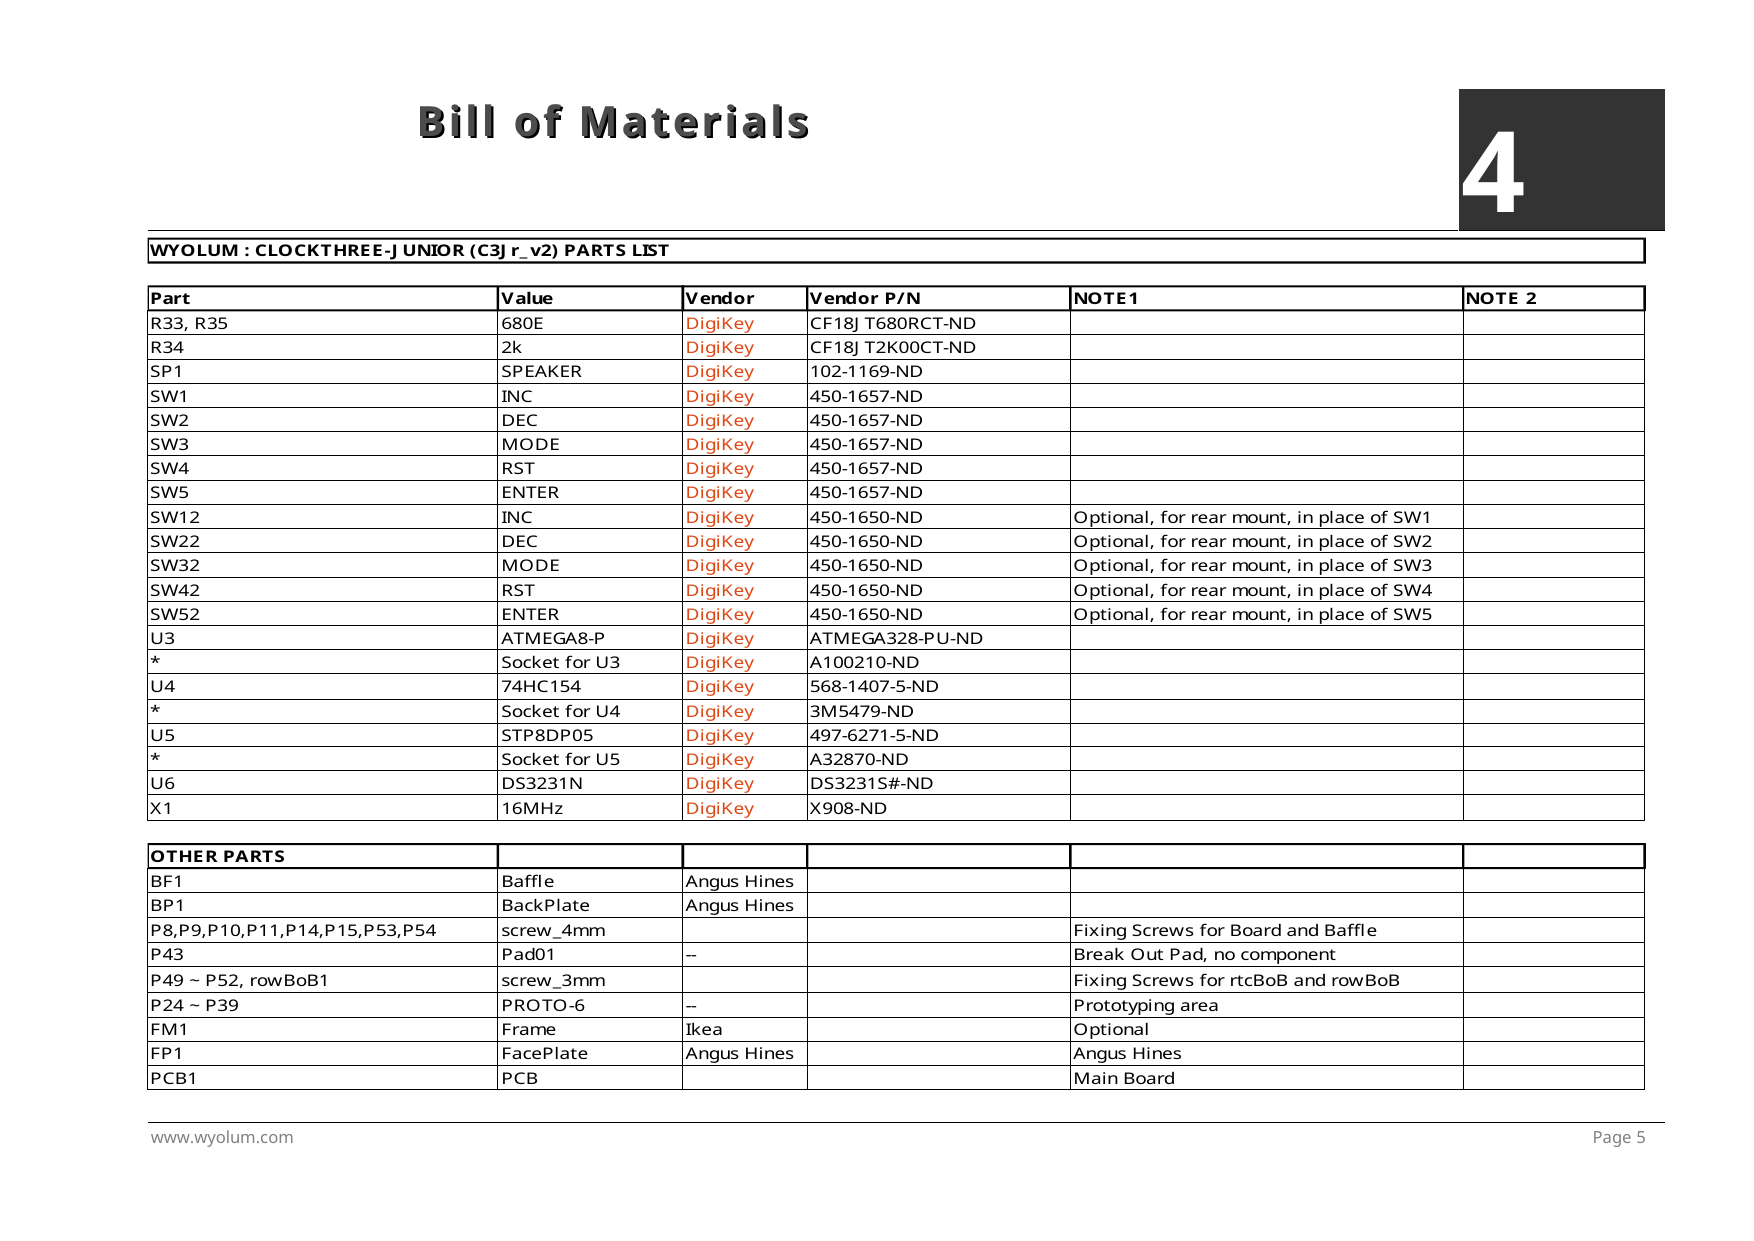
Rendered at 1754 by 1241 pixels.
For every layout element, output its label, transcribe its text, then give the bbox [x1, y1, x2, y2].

table_cell [148, 183, 354, 230]
table_cell [354, 183, 1458, 230]
table_header [148, 89, 354, 183]
table_header Bill of Materials [354, 89, 1458, 183]
table_header 4 [1459, 89, 1665, 230]
